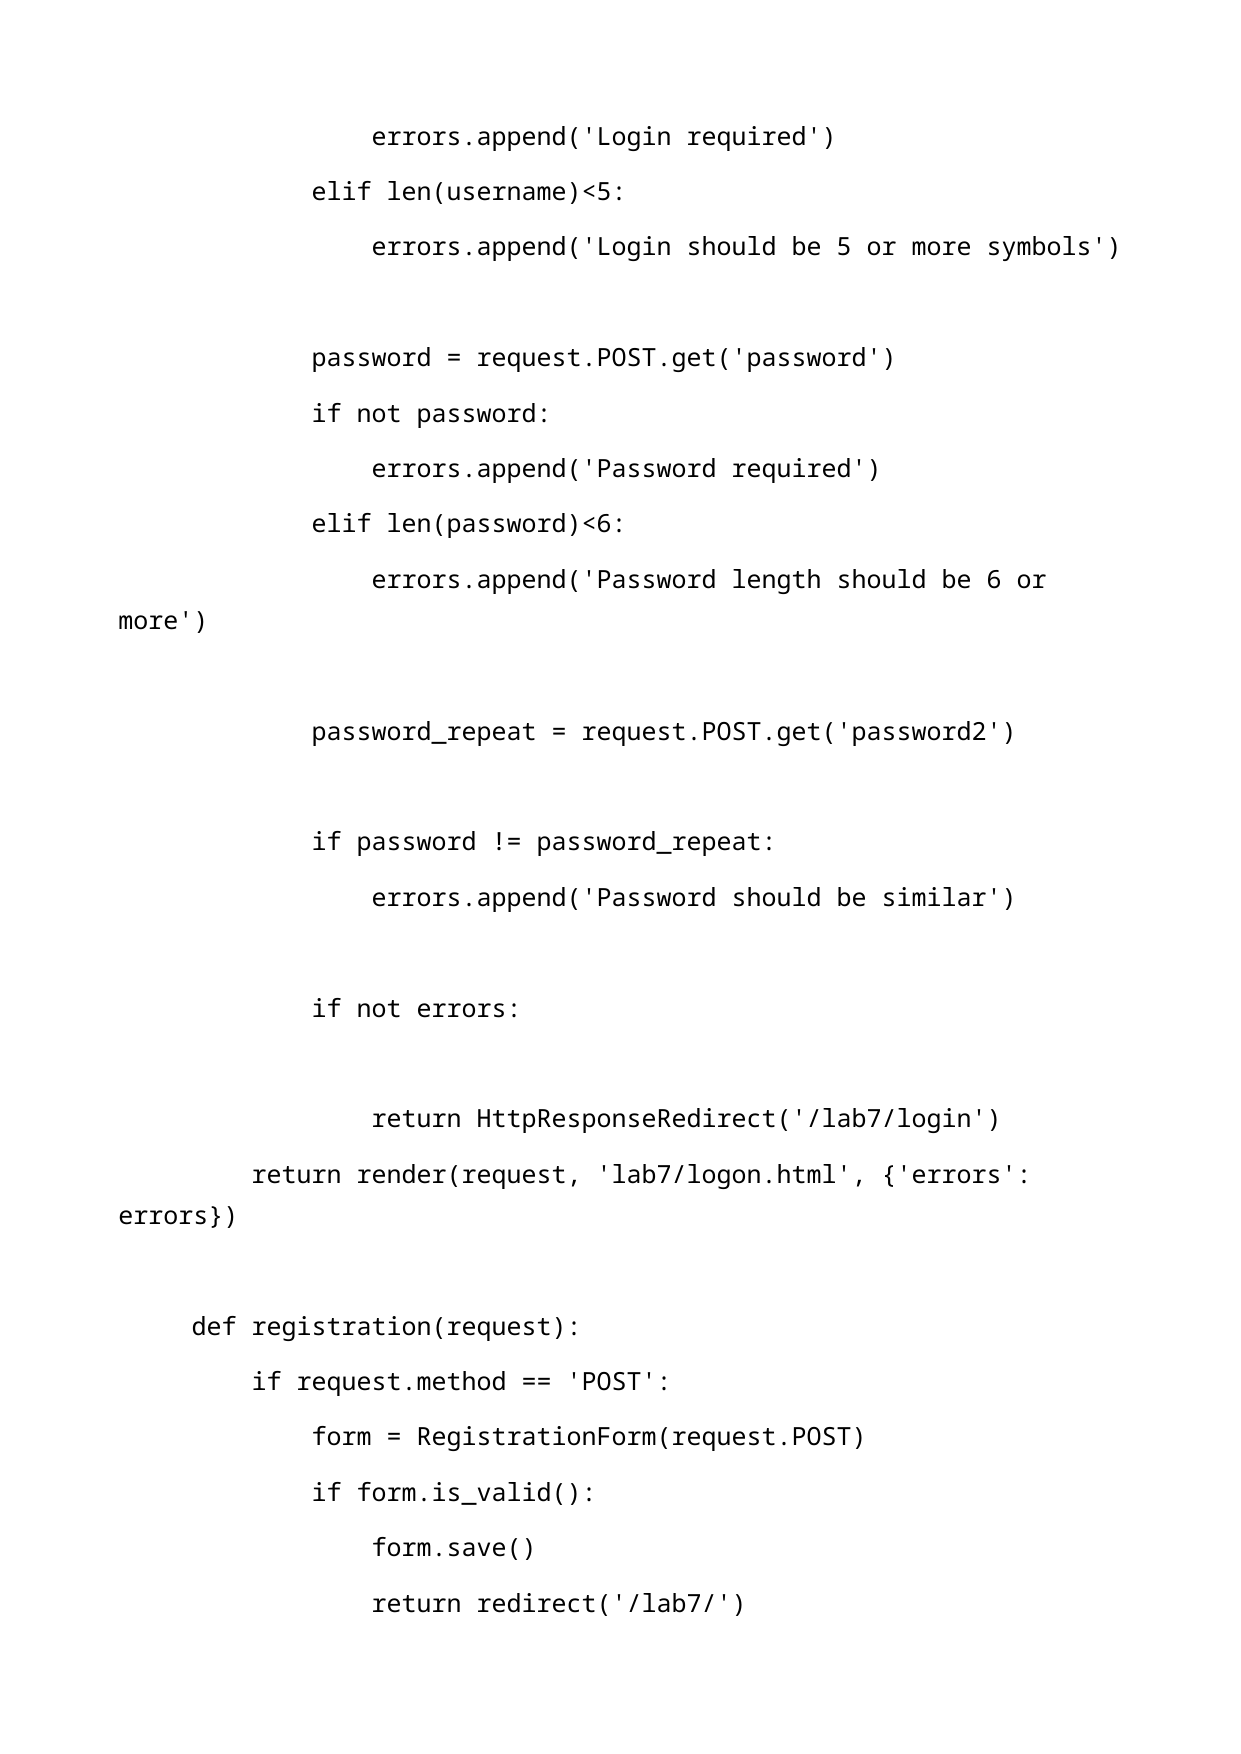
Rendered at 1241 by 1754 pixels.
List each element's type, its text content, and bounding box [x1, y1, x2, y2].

text password = request.POST.get('password') [118, 340, 1122, 374]
text form.save() [118, 1530, 1122, 1564]
text password_repeat = request.POST.get('password2') [118, 713, 1122, 747]
text errors.append('Login should be 5 or more symbols') [118, 229, 1122, 263]
text if form.is_valid(): [118, 1474, 1122, 1508]
text errors.append('Login required') [118, 118, 1122, 152]
text errors.append('Password should be similar') [118, 879, 1122, 913]
text if not errors: [118, 990, 1122, 1024]
text def registration(request): [118, 1308, 1122, 1342]
text elif len(username)<5: [118, 173, 1122, 208]
text if password != password_repeat: [118, 824, 1122, 858]
text return render(request, 'lab7/logon.html', {'errors': errors}) [118, 1156, 1122, 1231]
text errors.append('Password length should be 6 or more') [118, 561, 1122, 636]
text return redirect('/lab7/') [118, 1585, 1122, 1619]
text return HttpResponseRedirect('/lab7/login') [118, 1101, 1122, 1135]
text elif len(password)<6: [118, 506, 1122, 540]
text if request.method == 'POST': [118, 1363, 1122, 1398]
text if not password: [118, 395, 1122, 429]
text errors.append('Password required') [118, 451, 1122, 485]
text form = RegistrationForm(request.POST) [118, 1419, 1122, 1453]
